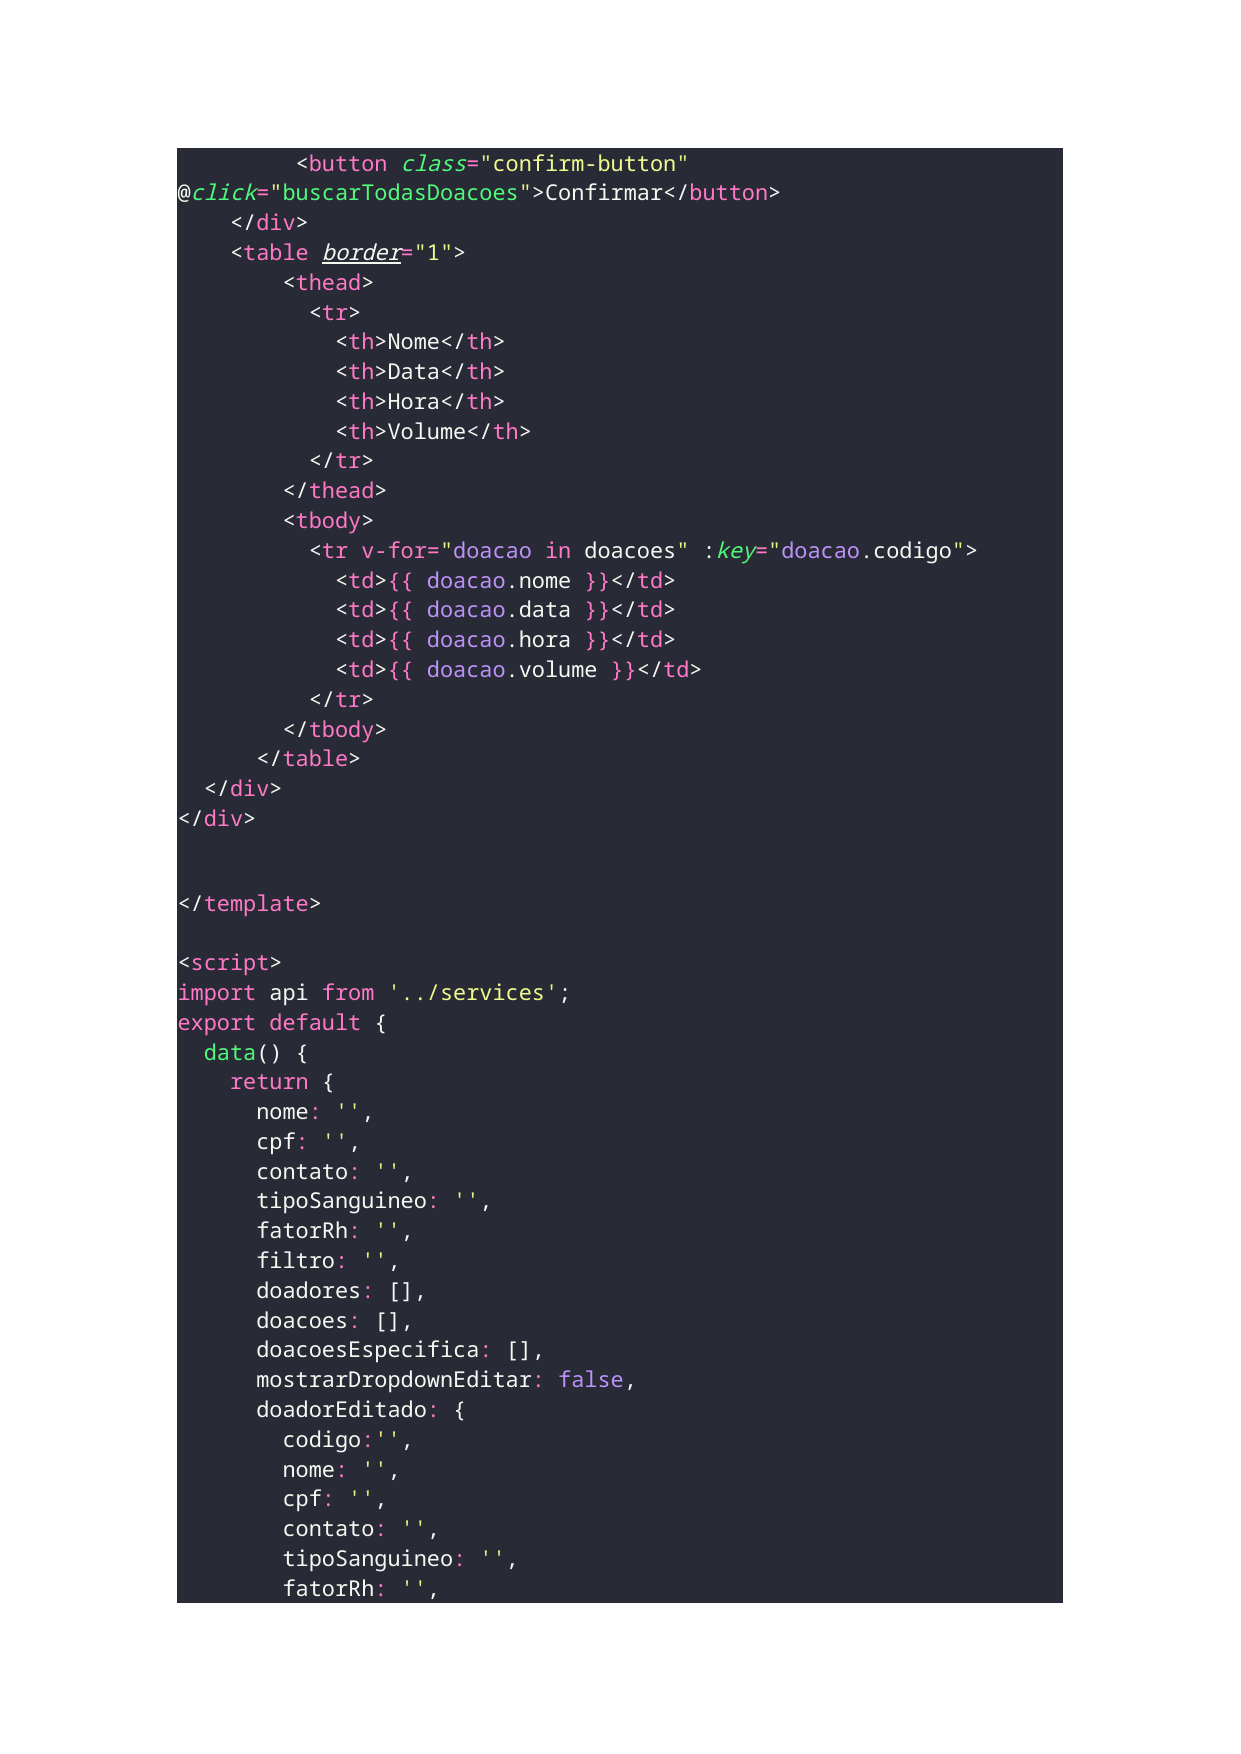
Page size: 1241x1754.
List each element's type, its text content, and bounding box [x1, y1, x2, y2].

text mostrarDropdownEditar: false, [177, 1364, 1063, 1394]
text </table> [177, 743, 1063, 773]
text <button class="confirm-button" @click="buscarTodasDoacoes">Confirmar</button> [177, 148, 1063, 207]
text contato: '', [177, 1513, 1063, 1543]
text contato: '', [177, 1156, 1063, 1186]
text <thead> [177, 267, 1063, 297]
text <tbody> [177, 505, 1063, 535]
text </tbody> [177, 714, 1063, 743]
text <th>Data</th> [177, 356, 1063, 386]
text fatorRh: '', [177, 1215, 1063, 1245]
text <td>{{ doacao.nome }}</td> [177, 565, 1063, 594]
text fatorRh: '', [177, 1573, 1063, 1603]
text return { [177, 1066, 1063, 1096]
text data() { [177, 1037, 1063, 1066]
text </tr> [177, 446, 1063, 475]
text <tr> [177, 297, 1063, 326]
text tipoSanguineo: '', [177, 1543, 1063, 1573]
text tipoSanguineo: '', [177, 1186, 1063, 1215]
text <th>Hora</th> [177, 386, 1063, 416]
text <td>{{ doacao.data }}</td> [177, 594, 1063, 624]
text doacoesEspecifica: [], [177, 1334, 1063, 1364]
text <td>{{ doacao.hora }}</td> [177, 624, 1063, 654]
text </template> [177, 888, 1063, 917]
text nome: '', [177, 1096, 1063, 1126]
text doacoes: [], [177, 1305, 1063, 1334]
text <th>Volume</th> [177, 416, 1063, 446]
text codigo:'', [177, 1424, 1063, 1454]
text filtro: '', [177, 1245, 1063, 1275]
text cpf: '', [177, 1126, 1063, 1156]
text <tr v-for="doacao in doacoes" :key="doacao.codigo"> [177, 535, 1063, 565]
text export default { [177, 1007, 1063, 1037]
text nome: '', [177, 1454, 1063, 1483]
text </thead> [177, 475, 1063, 505]
text <td>{{ doacao.volume }}</td> [177, 654, 1063, 684]
text </div> [177, 803, 1063, 833]
text <table border="1"> [177, 237, 1063, 267]
text import api from '../services'; [177, 977, 1063, 1007]
text <th>Nome</th> [177, 326, 1063, 356]
text doadores: [], [177, 1275, 1063, 1305]
text <script> [177, 947, 1063, 977]
text </tr> [177, 684, 1063, 714]
text doadorEditado: { [177, 1394, 1063, 1424]
text </div> [177, 207, 1063, 237]
text cpf: '', [177, 1483, 1063, 1513]
text </div> [177, 773, 1063, 803]
